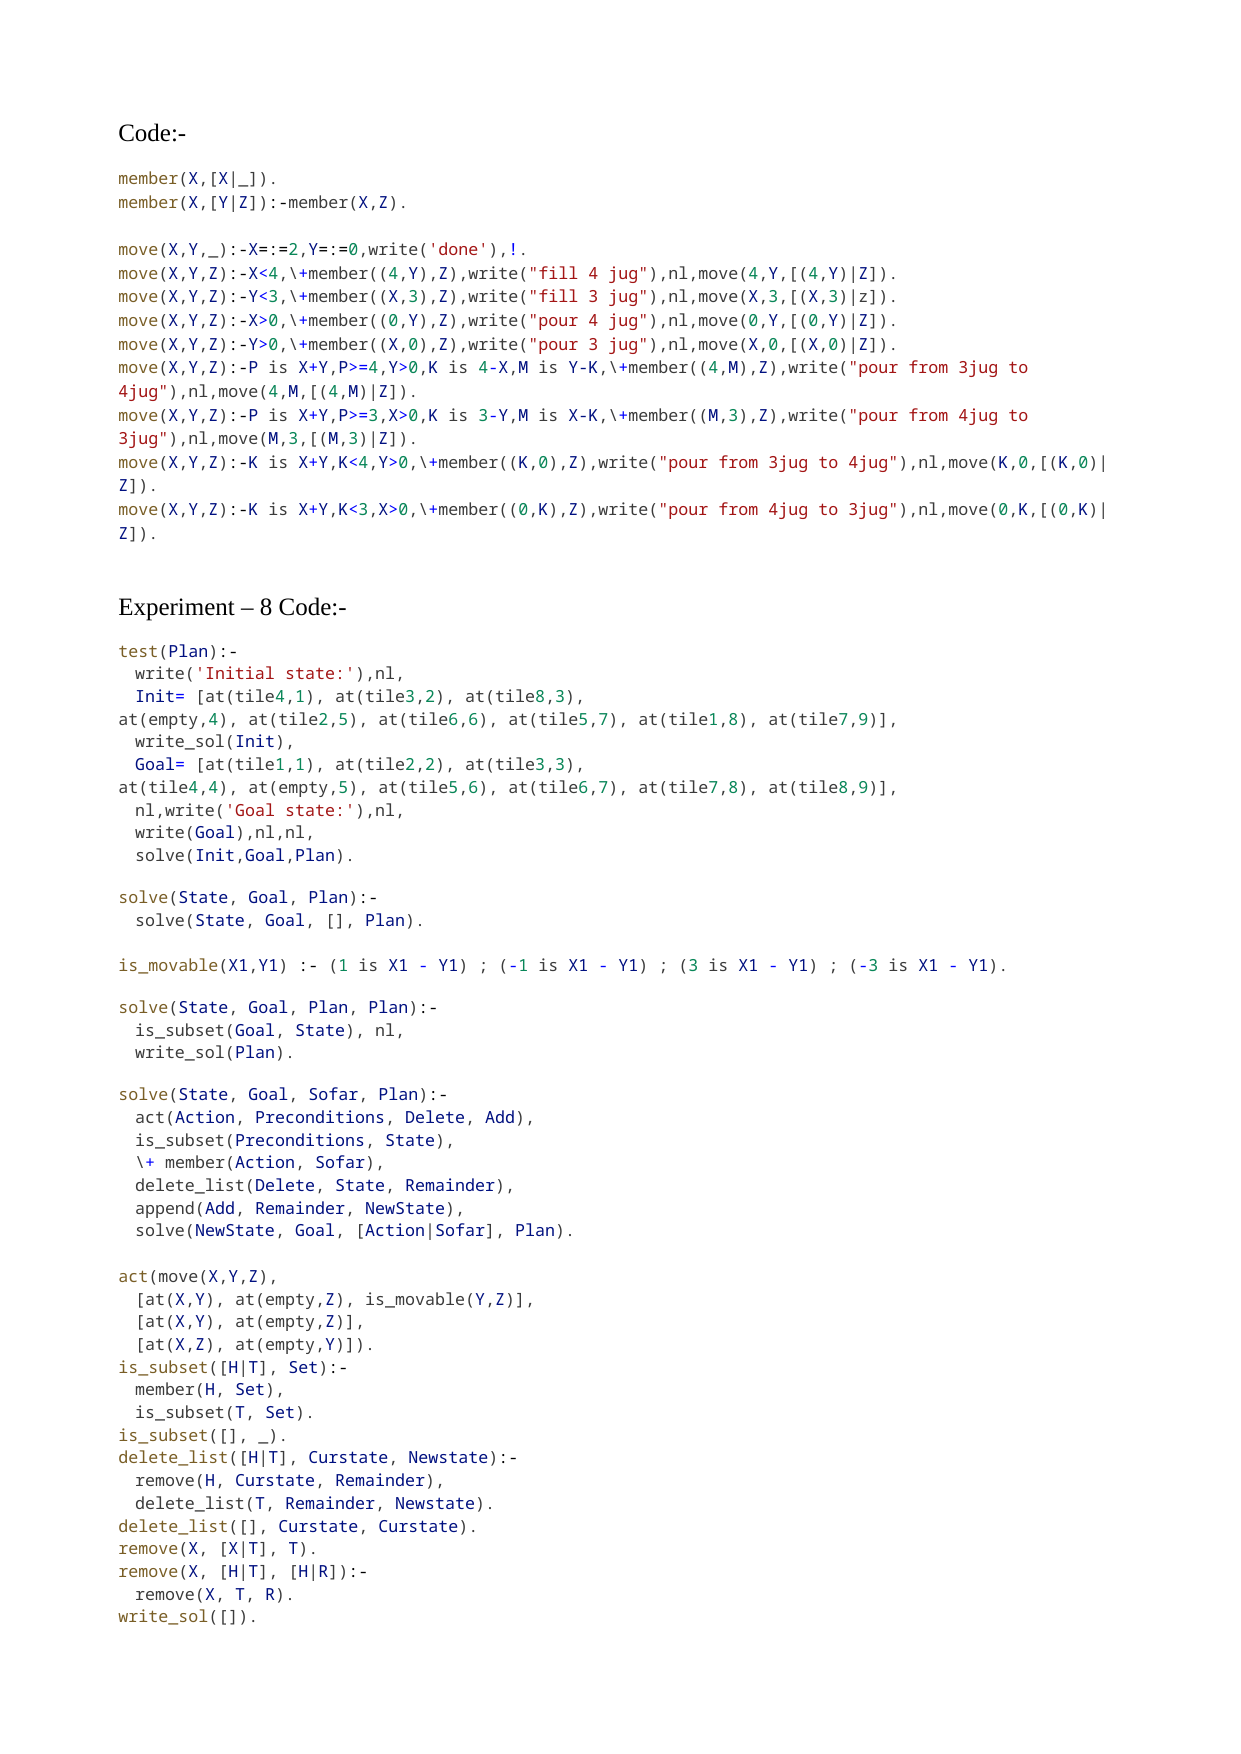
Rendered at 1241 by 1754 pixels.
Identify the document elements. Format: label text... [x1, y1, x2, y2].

text [at(X,Y), at(empty,Z), is_movable(Y,Z)], [118, 1287, 1122, 1310]
text solve(NewState, Goal, [Action|Sofar], Plan). [118, 1219, 1122, 1242]
text \+ member(Action, Sofar), [118, 1151, 1122, 1174]
text Code:- [118, 118, 1122, 147]
text member(X,[X|_]). [118, 166, 1122, 189]
text delete_list([], Curstate, Curstate). [118, 1514, 1122, 1537]
text append(Add, Remainder, NewState), [118, 1196, 1122, 1219]
text write(Goal),nl,nl, [118, 821, 1122, 844]
text is_subset(Goal, State), nl, [118, 1018, 1122, 1041]
text member(H, Set), [118, 1378, 1122, 1401]
text member(X,[Y|Z]):-member(X,Z). [118, 189, 1122, 213]
text move(X,Y,Z):-Y<3,\+member((X,3),Z),write("fill 3 jug"),nl,move(X,3,[(X,3)|z]). [118, 284, 1122, 308]
text move(X,Y,Z):-P is X+Y,P>=4,Y>0,K is 4-X,M is Y-K,\+member((4,M),Z),write("pour from 3jug to 4jug"),nl,move(4,M,[(4,M)|Z]). [118, 355, 1122, 402]
text move(X,Y,Z):-X<4,\+member((4,Y),Z),write("fill 4 jug"),nl,move(4,Y,[(4,Y)|Z]). [118, 260, 1122, 284]
text remove(H, Curstate, Remainder), [118, 1469, 1122, 1492]
text act(Action, Preconditions, Delete, Add), [118, 1106, 1122, 1128]
text is_subset(T, Set). [118, 1401, 1122, 1423]
text write('Initial state:'),nl, [118, 662, 1122, 685]
text is_subset([H|T], Set):- [118, 1355, 1122, 1378]
text solve(State, Goal, Sofar, Plan):- [118, 1083, 1122, 1106]
text is_movable(X1,Y1) :- (1 is X1 - Y1) ; (-1 is X1 - Y1) ; (3 is X1 - Y1) ; (-3 is X1 - Y1). [118, 954, 1122, 976]
text move(X,Y,Z):-Y>0,\+member((X,0),Z),write("pour 3 jug"),nl,move(X,0,[(X,0)|Z]). [118, 331, 1122, 355]
text delete_list(Delete, State, Remainder), [118, 1174, 1122, 1196]
text [at(X,Y), at(empty,Z)], [118, 1310, 1122, 1333]
text move(X,Y,Z):-K is X+Y,K<4,Y>0,\+member((K,0),Z),write("pour from 3jug to 4jug"),nl,move(K,0,[(K,0)|Z]). [118, 449, 1122, 497]
text write_sol(Plan). [118, 1041, 1122, 1064]
text act(move(X,Y,Z), [118, 1264, 1122, 1287]
text [at(X,Z), at(empty,Y)]). [118, 1333, 1122, 1355]
text Experiment – 8 Code:- [118, 592, 1122, 620]
text move(X,Y,_):-X=:=2,Y=:=0,write('done'),!. [118, 237, 1122, 260]
text remove(X, [H|T], [H|R]):- [118, 1560, 1122, 1582]
text move(X,Y,Z):-P is X+Y,P>=3,X>0,K is 3-Y,M is X-K,\+member((M,3),Z),write("pour from 4jug to 3jug"),nl,move(M,3,[(M,3)|Z]). [118, 402, 1122, 449]
text remove(X, T, R). [118, 1582, 1122, 1605]
text Init= [at(tile4,1), at(tile3,2), at(tile8,3), [118, 685, 1122, 707]
text write_sol(Init), [118, 730, 1122, 753]
text is_subset(Preconditions, State), [118, 1128, 1122, 1151]
text solve(State, Goal, Plan):- [118, 886, 1122, 908]
text at(empty,4), at(tile2,5), at(tile6,6), at(tile5,7), at(tile1,8), at(tile7,9)], [118, 707, 1122, 730]
text write_sol([]). [118, 1605, 1122, 1628]
text solve(State, Goal, [], Plan). [118, 908, 1122, 931]
text delete_list(T, Remainder, Newstate). [118, 1492, 1122, 1514]
text move(X,Y,Z):-X>0,\+member((0,Y),Z),write("pour 4 jug"),nl,move(0,Y,[(0,Y)|Z]). [118, 308, 1122, 331]
text Goal= [at(tile1,1), at(tile2,2), at(tile3,3), [118, 753, 1122, 776]
text nl,write('Goal state:'),nl, [118, 798, 1122, 821]
text test(Plan):- [118, 639, 1122, 662]
text delete_list([H|T], Curstate, Newstate):- [118, 1446, 1122, 1469]
text remove(X, [X|T], T). [118, 1537, 1122, 1560]
text solve(State, Goal, Plan, Plan):- [118, 996, 1122, 1018]
text solve(Init,Goal,Plan). [118, 844, 1122, 866]
text move(X,Y,Z):-K is X+Y,K<3,X>0,\+member((0,K),Z),write("pour from 4jug to 3jug"),nl,move(0,K,[(0,K)|Z]). [118, 497, 1122, 544]
text at(tile4,4), at(empty,5), at(tile5,6), at(tile6,7), at(tile7,8), at(tile8,9)], [118, 776, 1122, 798]
text is_subset([], _). [118, 1423, 1122, 1446]
